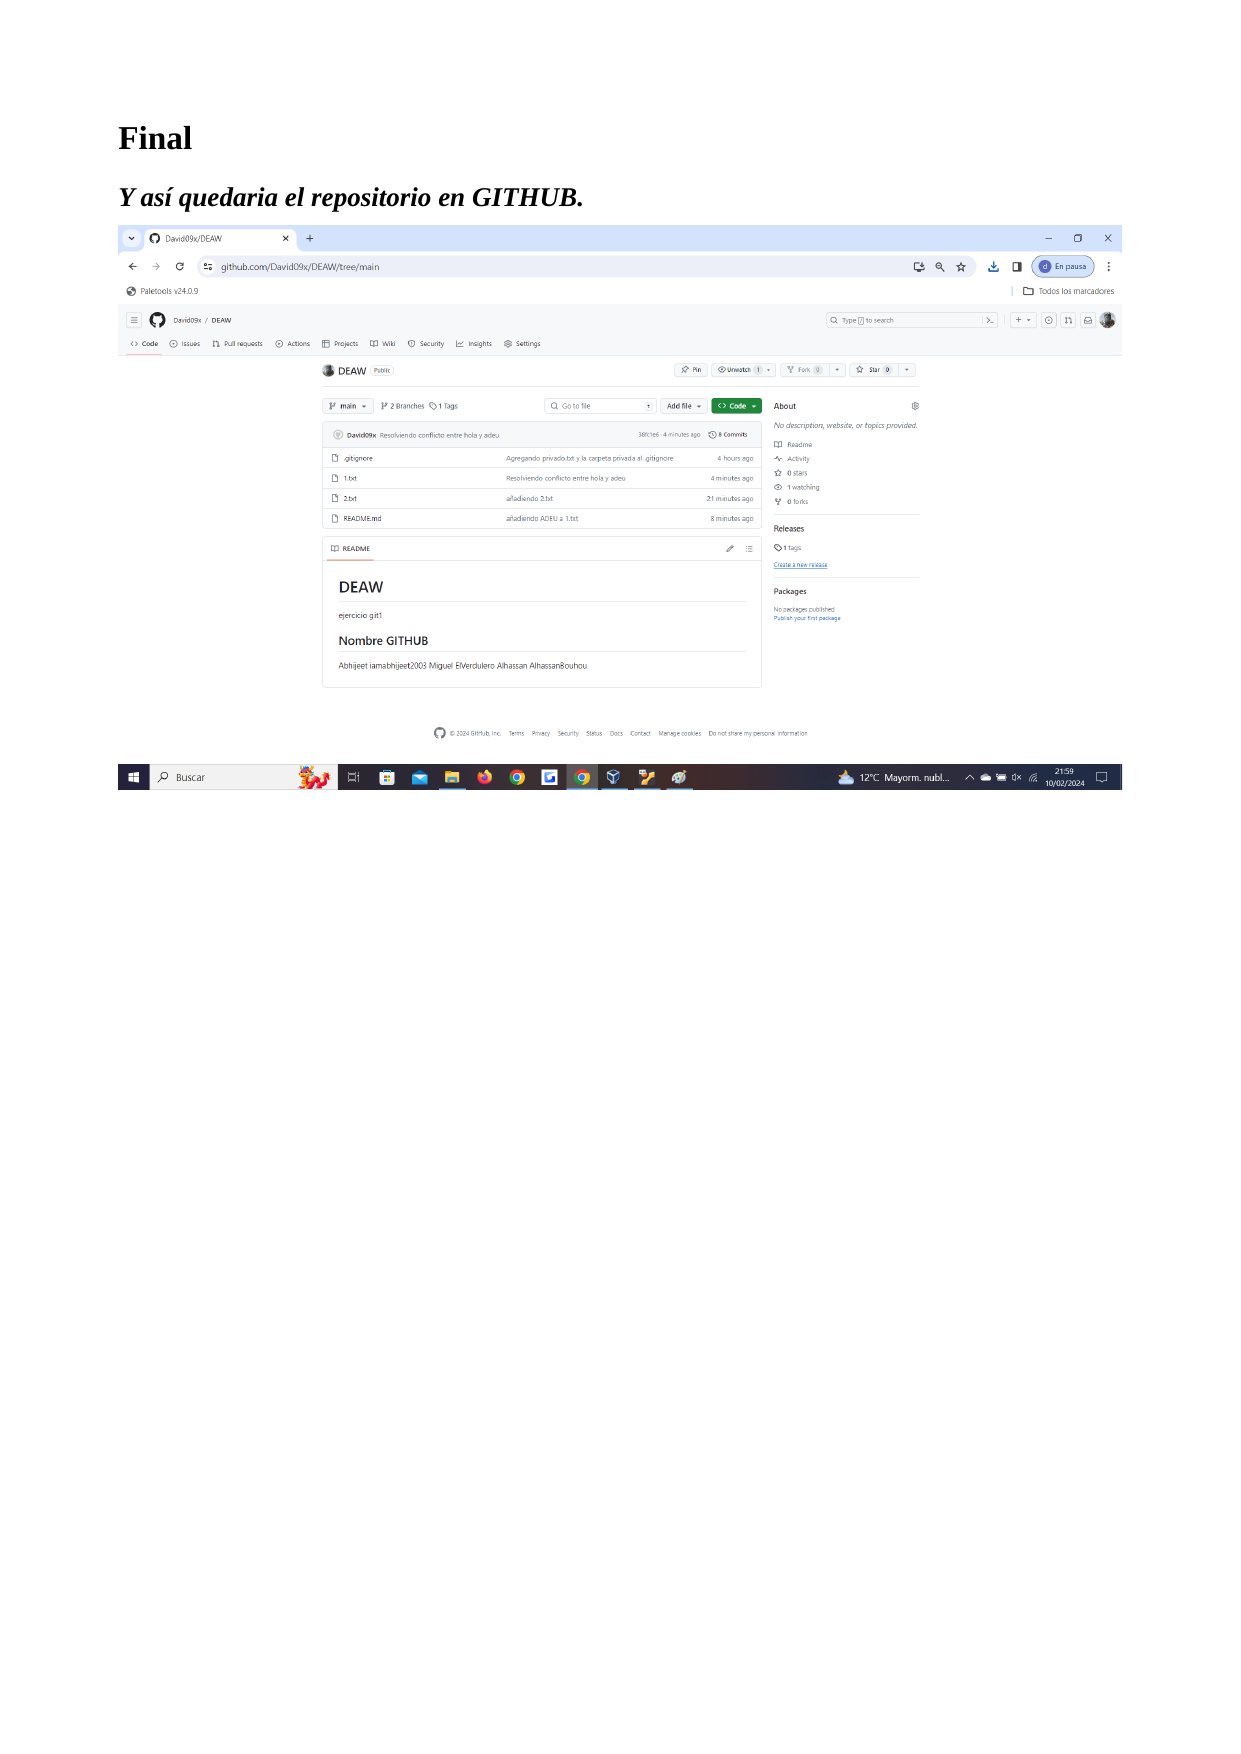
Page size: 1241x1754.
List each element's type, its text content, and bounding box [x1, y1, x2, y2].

picture [118, 225, 1123, 790]
subtitle Final [118, 118, 1122, 156]
subtitle Y así quedaria el repositorio en GITHUB. [118, 181, 1122, 213]
